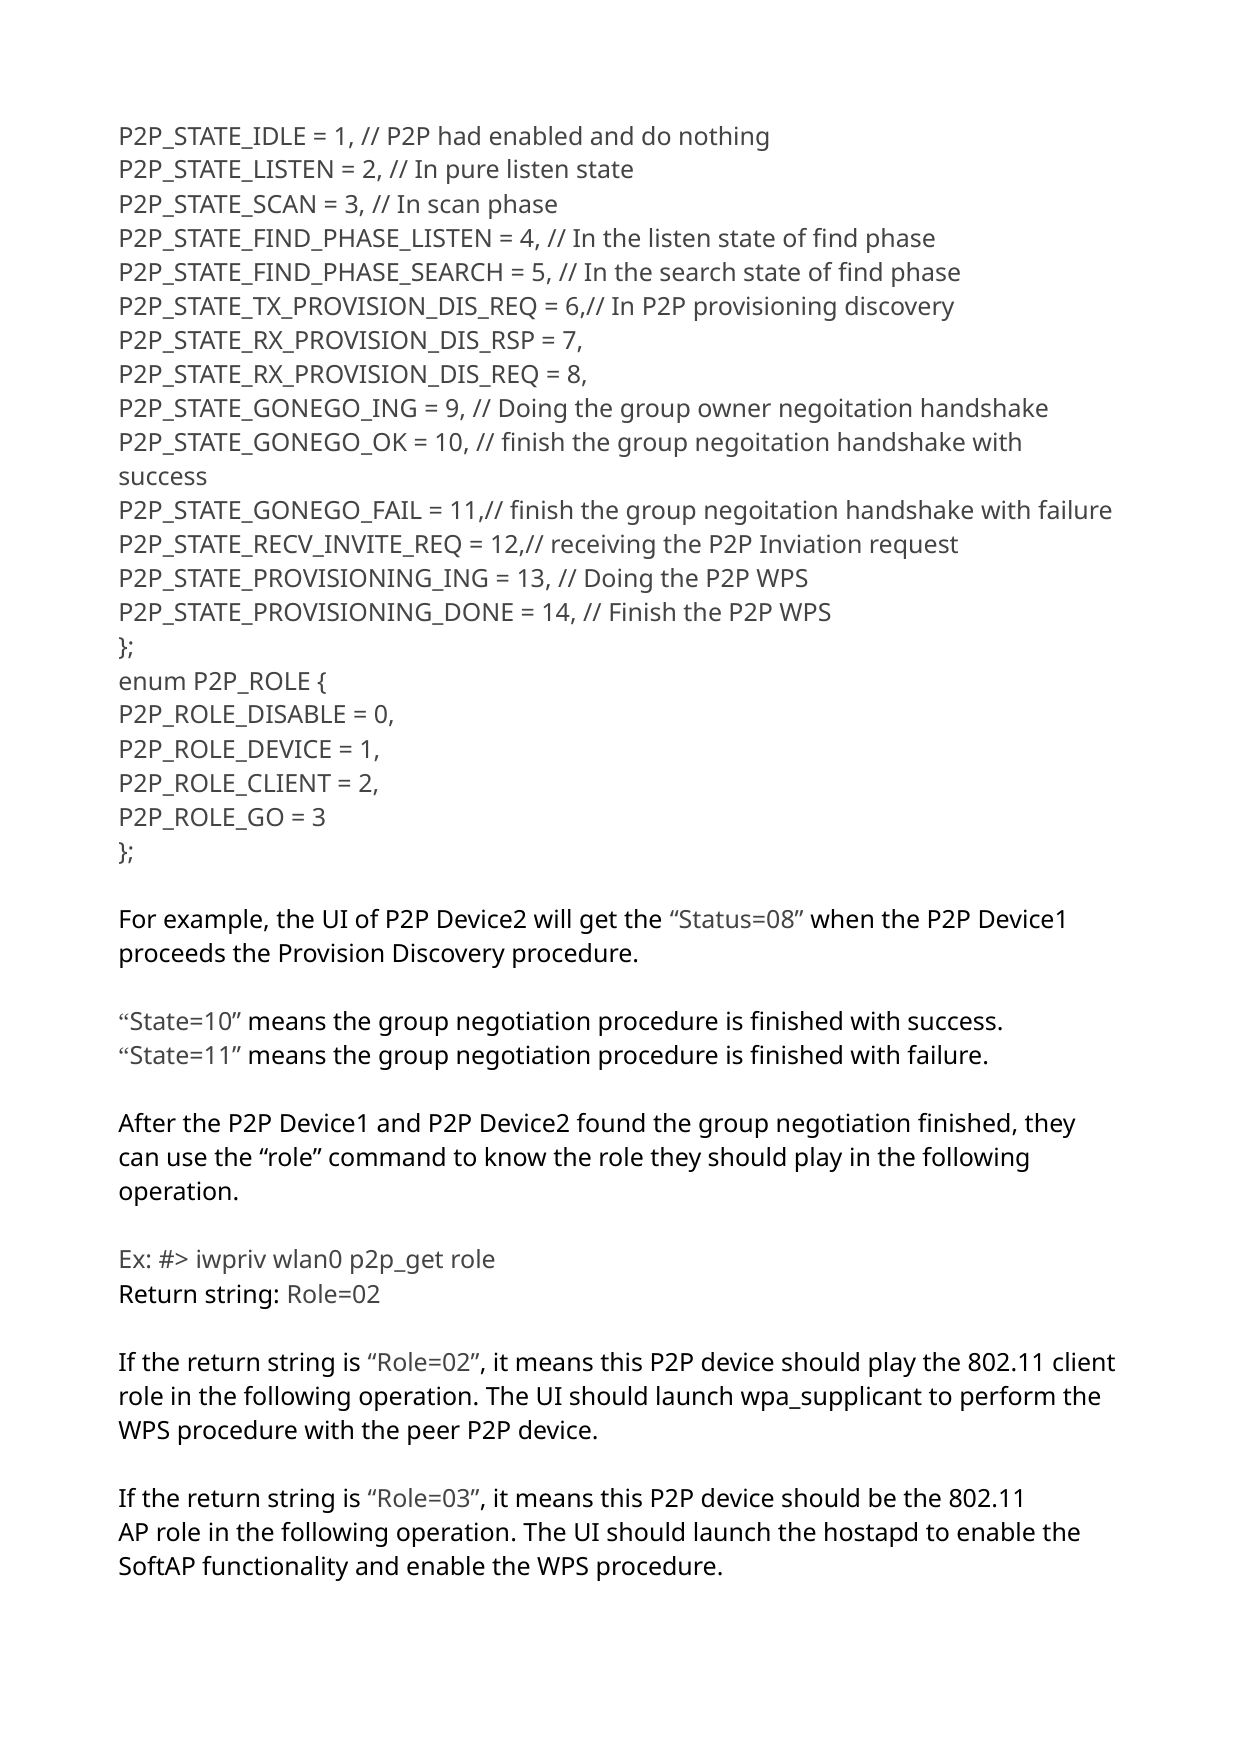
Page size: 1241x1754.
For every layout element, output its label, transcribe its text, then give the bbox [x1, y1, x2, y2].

text P2P_STATE_FIND_PHASE_LISTEN = 4, // In the listen state of find phase [118, 220, 1122, 254]
text “State=11” means the group negotiation procedure is finished with failure. [118, 1038, 1122, 1072]
text After the P2P Device1 and P2P Device2 found the group negotiation finished, they can use the “role” command to know the role they should play in the following operation. [118, 1106, 1122, 1208]
text AP role in the following operation. The UI should launch the hostapd to enable the SoftAP functionality and enable the WPS procedure. [118, 1515, 1122, 1583]
text }; [118, 833, 1122, 867]
text P2P_STATE_GONEGO_ING = 9, // Doing the group owner negoitation handshake [118, 391, 1122, 425]
text P2P_STATE_FIND_PHASE_SEARCH = 5, // In the search state of find phase [118, 254, 1122, 288]
text }; [118, 629, 1122, 663]
text P2P_STATE_IDLE = 1, // P2P had enabled and do nothing [118, 118, 1122, 152]
text P2P_ROLE_DISABLE = 0, [118, 697, 1122, 731]
text P2P_STATE_RX_PROVISION_DIS_REQ = 8, [118, 357, 1122, 391]
text “State=10” means the group negotiation procedure is finished with success. [118, 1004, 1122, 1038]
text P2P_STATE_GONEGO_OK = 10, // finish the group negoitation handshake with success [118, 425, 1122, 493]
text P2P_STATE_PROVISIONING_DONE = 14, // Finish the P2P WPS [118, 595, 1122, 629]
text If the return string is “Role=02”, it means this P2P device should play the 802.11 client role in the following operation. The UI should launch wpa_supplicant to perform the WPS procedure with the peer P2P device. [118, 1344, 1122, 1447]
text P2P_STATE_RX_PROVISION_DIS_RSP = 7, [118, 322, 1122, 357]
text P2P_STATE_SCAN = 3, // In scan phase [118, 186, 1122, 220]
text P2P_ROLE_CLIENT = 2, [118, 765, 1122, 799]
text P2P_STATE_LISTEN = 2, // In pure listen state [118, 152, 1122, 186]
text P2P_STATE_TX_PROVISION_DIS_REQ = 6,// In P2P provisioning discovery [118, 288, 1122, 322]
text For example, the UI of P2P Device2 will get the “Status=08” when the P2P Device1 proceeds the Provision Discovery procedure. [118, 902, 1122, 970]
text If the return string is “Role=03”, it means this P2P device should be the 802.11 [118, 1481, 1122, 1515]
text P2P_ROLE_GO = 3 [118, 799, 1122, 833]
text P2P_ROLE_DEVICE = 1, [118, 731, 1122, 765]
text P2P_STATE_RECV_INVITE_REQ = 12,// receiving the P2P Inviation request [118, 527, 1122, 561]
text Return string: Role=02 [118, 1276, 1122, 1310]
text P2P_STATE_GONEGO_FAIL = 11,// finish the group negoitation handshake with failure [118, 493, 1122, 527]
text Ex: #> iwpriv wlan0 p2p_get role [118, 1242, 1122, 1276]
text P2P_STATE_PROVISIONING_ING = 13, // Doing the P2P WPS [118, 561, 1122, 595]
text enum P2P_ROLE { [118, 663, 1122, 697]
